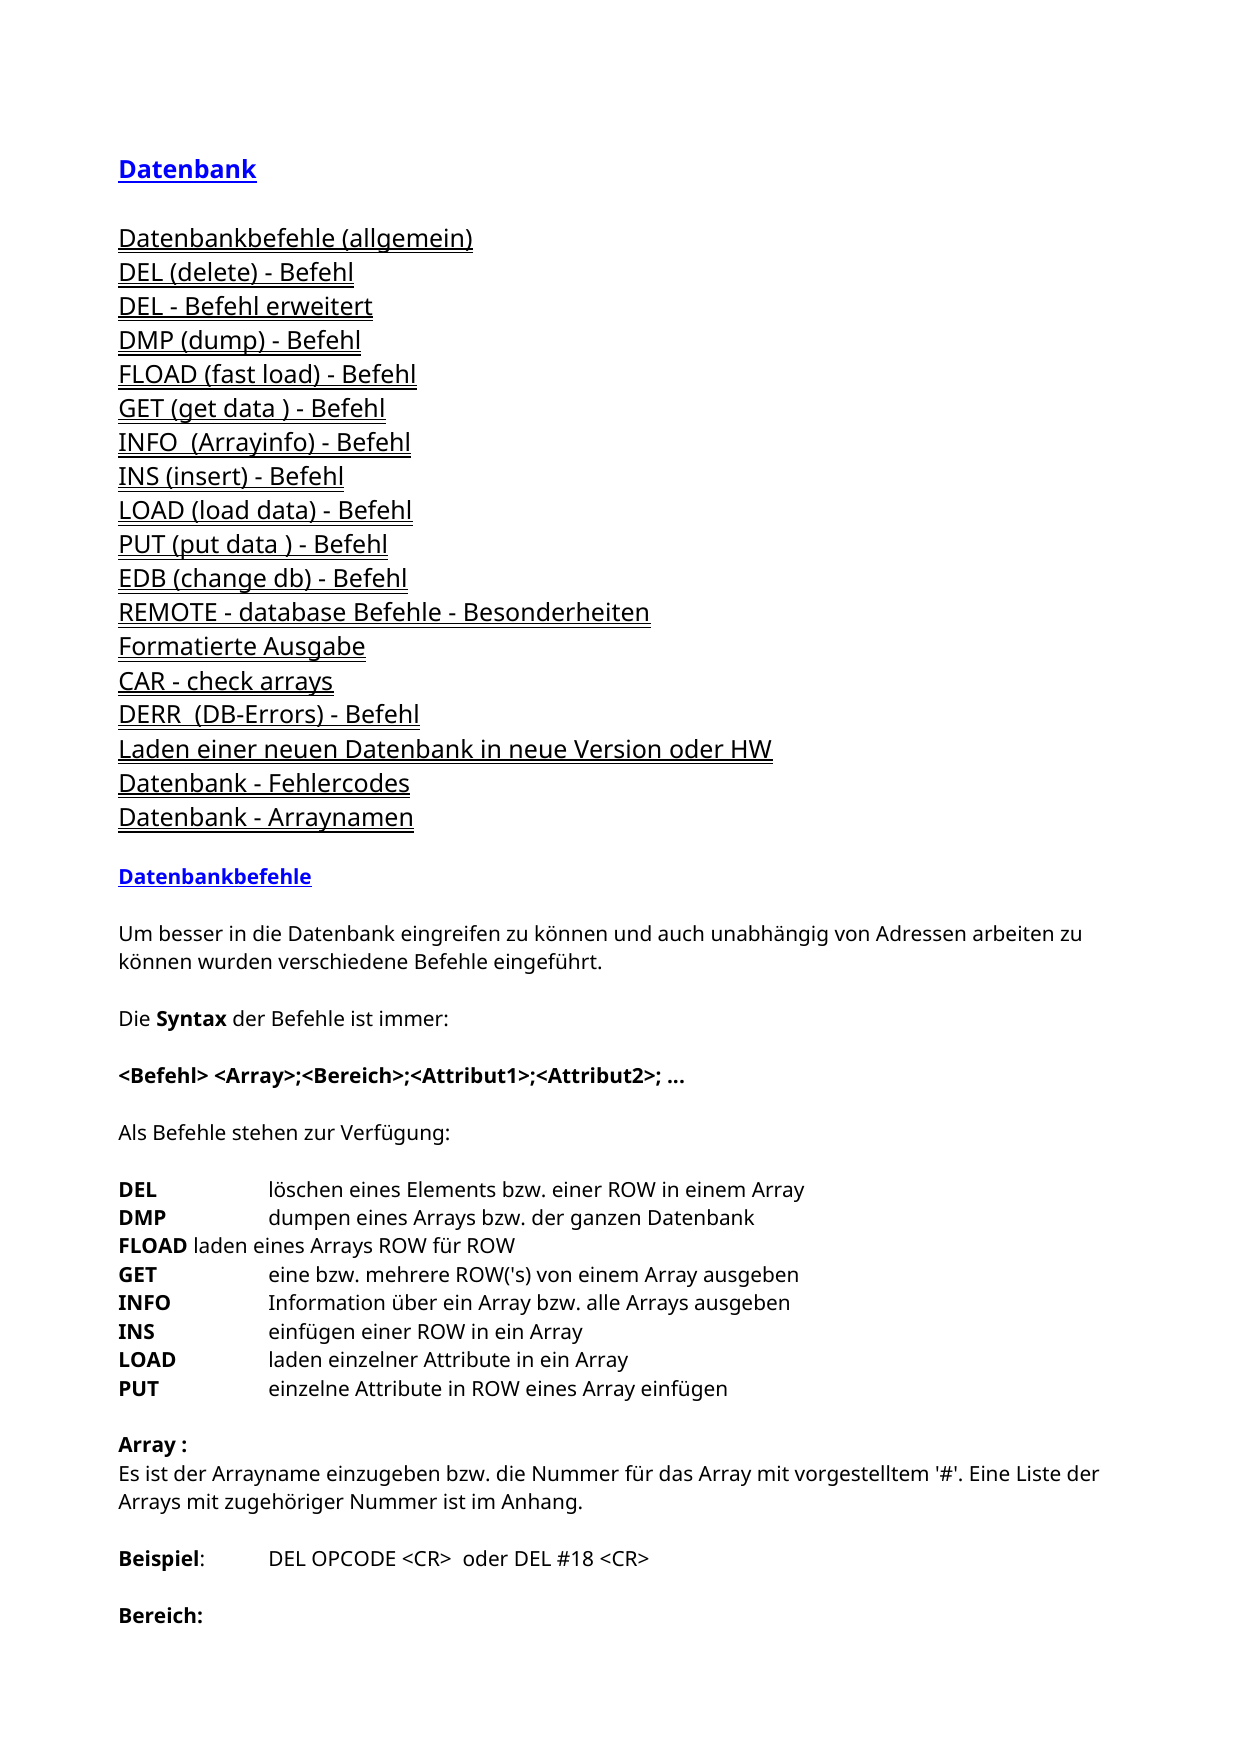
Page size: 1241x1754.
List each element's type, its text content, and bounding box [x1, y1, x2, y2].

text Array : [118, 1431, 1122, 1459]
text Datenbank [118, 152, 1122, 186]
text <Befehl> <Array>;<Bereich>;<Attribut1>;<Attribut2>; ... [118, 1061, 1122, 1089]
text INFO (Arrayinfo) - Befehl [118, 425, 1122, 459]
text DEL - Befehl erweitert [118, 288, 1122, 322]
text INS einfügen einer ROW in ein Array [118, 1317, 1122, 1345]
text DEL (delete) - Befehl [118, 254, 1122, 288]
text DERR (DB-Errors) - Befehl [118, 697, 1122, 731]
text FLOAD laden eines Arrays ROW für ROW [118, 1232, 1122, 1260]
text Laden einer neuen Datenbank in neue Version oder HW [118, 731, 1122, 765]
text Datenbankbefehle [118, 862, 1122, 890]
text DMP dumpen eines Arrays bzw. der ganzen Datenbank [118, 1203, 1122, 1232]
text Es ist der Arrayname einzugeben bzw. die Nummer für das Array mit vorgestelltem '#'. Eine Liste der Arrays mit zugehöriger Nummer ist im Anhang. [118, 1459, 1122, 1516]
text LOAD laden einzelner Attribute in ein Array [118, 1345, 1122, 1374]
text EDB (change db) - Befehl [118, 561, 1122, 595]
text Datenbank - Fehlercodes [118, 765, 1122, 799]
text Datenbank - Arraynamen [118, 799, 1122, 833]
text LOAD (load data) - Befehl [118, 493, 1122, 527]
text Datenbankbefehle (allgemein) [118, 220, 1122, 254]
text DEL löschen eines Elements bzw. einer ROW in einem Array [118, 1175, 1122, 1203]
text Bereich: [118, 1601, 1122, 1630]
text Um besser in die Datenbank eingreifen zu können und auch unabhängig von Adressen arbeiten zu können wurden verschiedene Befehle eingeführt. [118, 919, 1122, 976]
text Die Syntax der Befehle ist immer: [118, 1004, 1122, 1032]
text GET (get data ) - Befehl [118, 391, 1122, 425]
text INFO Information über ein Array bzw. alle Arrays ausgeben [118, 1288, 1122, 1317]
text FLOAD (fast load) - Befehl [118, 357, 1122, 391]
text PUT (put data ) - Befehl [118, 527, 1122, 561]
text CAR - check arrays [118, 663, 1122, 697]
text Formatierte Ausgabe [118, 629, 1122, 663]
text Als Befehle stehen zur Verfügung: [118, 1118, 1122, 1146]
text Beispiel: DEL OPCODE <CR> oder DEL #18 <CR> [118, 1544, 1122, 1573]
text DMP (dump) - Befehl [118, 322, 1122, 357]
text REMOTE - database Befehle - Besonderheiten [118, 595, 1122, 629]
text GET eine bzw. mehrere ROW('s) von einem Array ausgeben [118, 1260, 1122, 1288]
text INS (insert) - Befehl [118, 459, 1122, 493]
text PUT einzelne Attribute in ROW eines Array einfügen [118, 1374, 1122, 1402]
